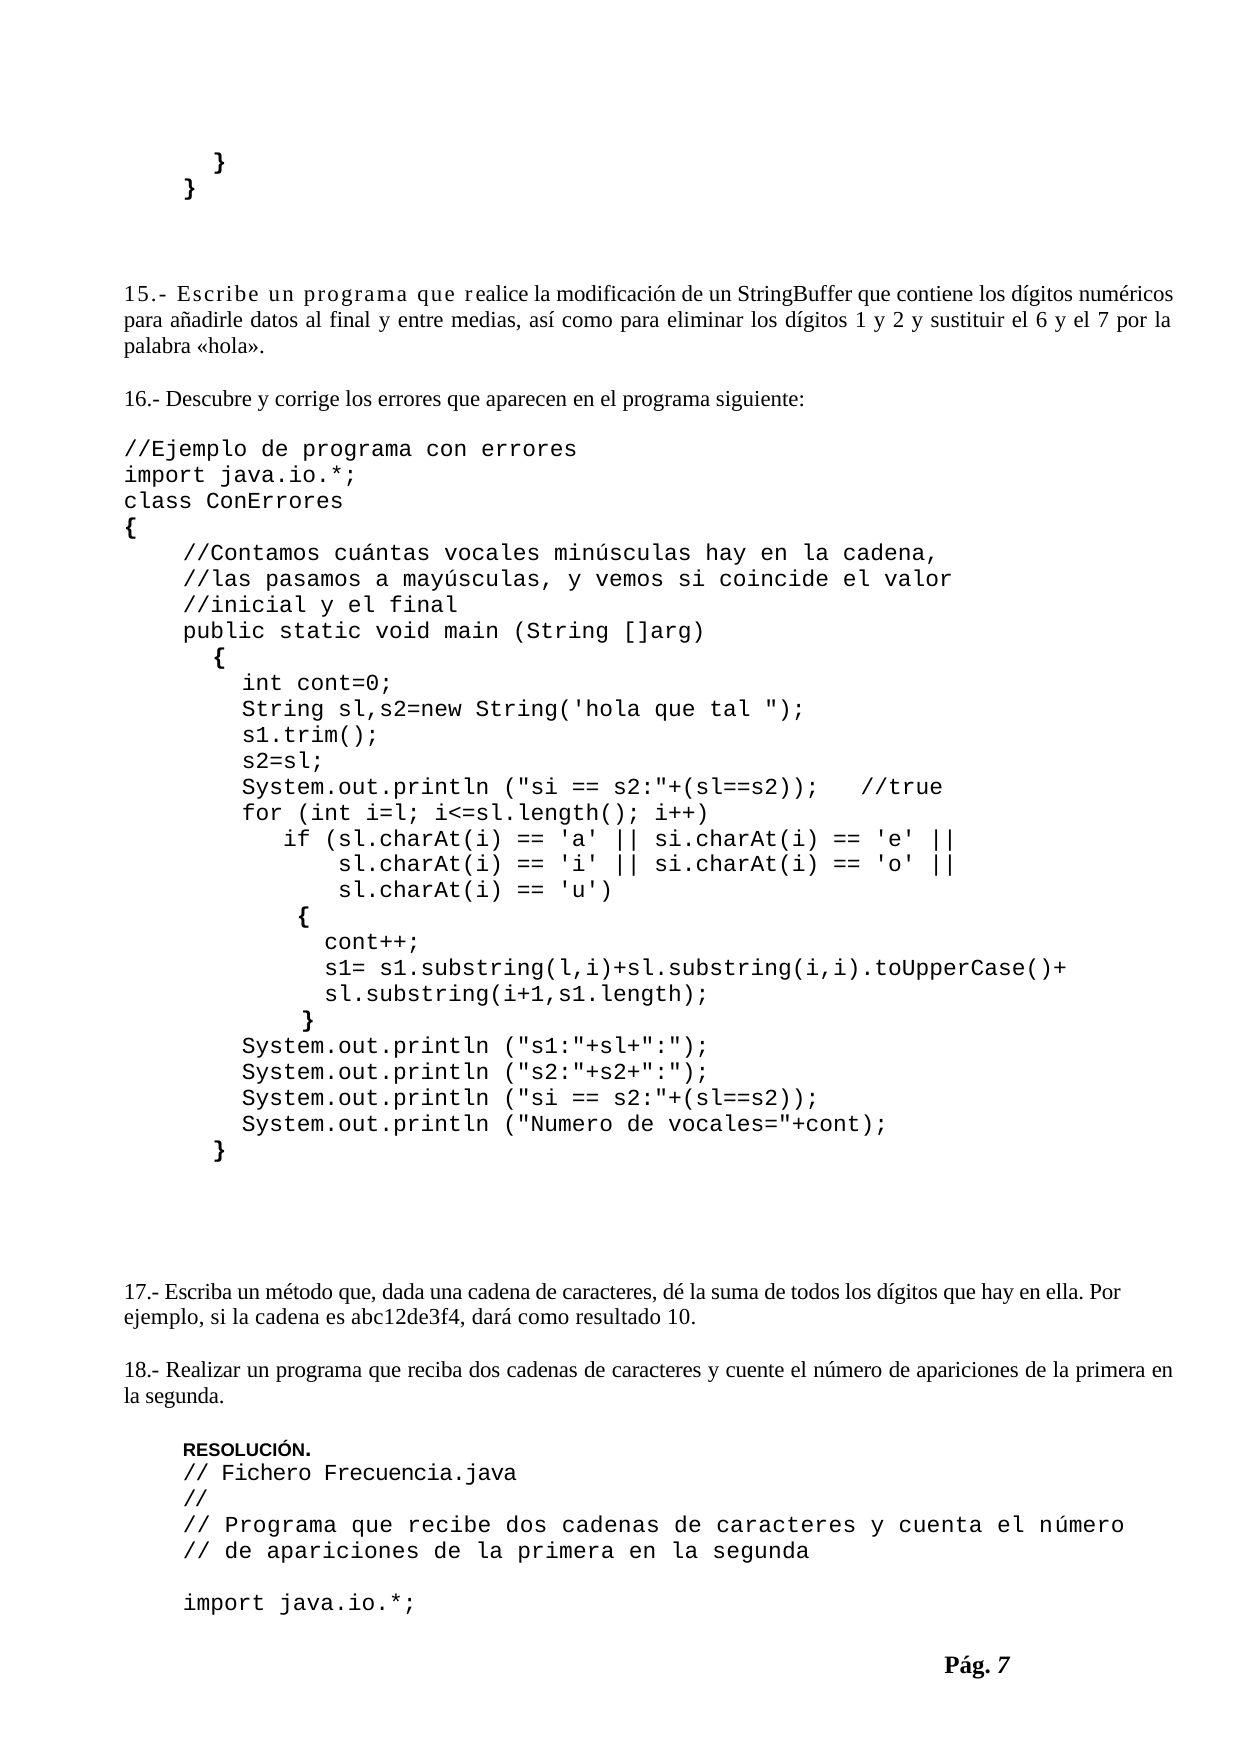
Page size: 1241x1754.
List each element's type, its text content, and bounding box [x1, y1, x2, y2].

text //inicial y el final [183, 593, 1175, 619]
text //Ejemplo de programa con errores [123, 438, 1175, 464]
text //las pasamos a mayúsculas, y vemos si coincide el valor [183, 567, 1175, 593]
text } [212, 150, 1178, 176]
text System.out.println ("si == s2:"+(sl==s2)); //true [242, 775, 1163, 801]
text cont++; [242, 931, 1015, 957]
text s1.trim(); [242, 723, 1075, 749]
text // [183, 1487, 1175, 1513]
text } [242, 1008, 833, 1034]
text for (int i=l; i<=sl.length(); i++) [242, 801, 1015, 827]
text System.out.println ("s2:"+s2+":"); [242, 1060, 1178, 1086]
text System.out.println ("Numero de vocales="+cont); [242, 1112, 1178, 1138]
text int cont=0; [242, 671, 855, 697]
text class ConErrores [123, 490, 1175, 516]
text // de apariciones de la primera en la segunda [183, 1539, 1175, 1565]
text } [212, 1138, 1178, 1164]
text s2=sl; [242, 749, 1075, 775]
text String sl,s2=new String('hola que tal "); [242, 697, 1075, 723]
text 17.- Escriba un método que, dada una cadena de caracteres, dé la suma de todos los dígitos que hay en ella. Por ejemplo, si la cadena es abc12de3f4, dará como resultado 10. [123, 1279, 1175, 1329]
text sl.substring(i+1,s1.length); [242, 982, 1175, 1008]
text } [183, 176, 1178, 202]
text 16.- Descubre y corrige los errores que aparecen en el programa siguiente: [123, 385, 1175, 411]
text s1= s1.substring(l,i)+sl.substring(i,i).toUpperCase()+ [242, 957, 1175, 982]
text 18.- Realizar un programa que reciba dos cadenas de caracteres y cuente el número de apariciones de la primera en la segunda. [123, 1356, 1175, 1408]
text System.out.println ("si == s2:"+(sl==s2)); [242, 1086, 1178, 1112]
text { [242, 905, 1015, 931]
text 15.- Escribe un programa que realice la modificación de un StringBuffer que contiene los dígitos numéricos para añadirle datos al final y entre medias, así como para eliminar los dígitos 1 y 2 y sustituir el 6 y el 7 por la palabra «hola». [123, 280, 1174, 359]
text import java.io.*; [123, 464, 1175, 490]
text // Fichero Frecuencia.java [183, 1461, 1175, 1487]
text System.out.println ("s1:"+sl+":"); [242, 1034, 1178, 1060]
text public static void main (String []arg) [183, 619, 855, 645]
text // Programa que recibe dos cadenas de caracteres y cuenta el número [183, 1513, 1240, 1539]
text if (sl.charAt(i) == 'a' || si.charAt(i) == 'e' || [242, 827, 1119, 853]
text { [212, 645, 855, 671]
text sl.charAt(i) == 'i' || si.charAt(i) == 'o' || [242, 853, 1119, 879]
text //Contamos cuántas vocales minúsculas hay en la cadena, [183, 542, 1175, 567]
text resolución. [183, 1435, 1175, 1461]
text sl.charAt(i) == 'u') [242, 879, 1015, 905]
text { [123, 516, 1175, 542]
text import java.io.*; [183, 1591, 1175, 1617]
